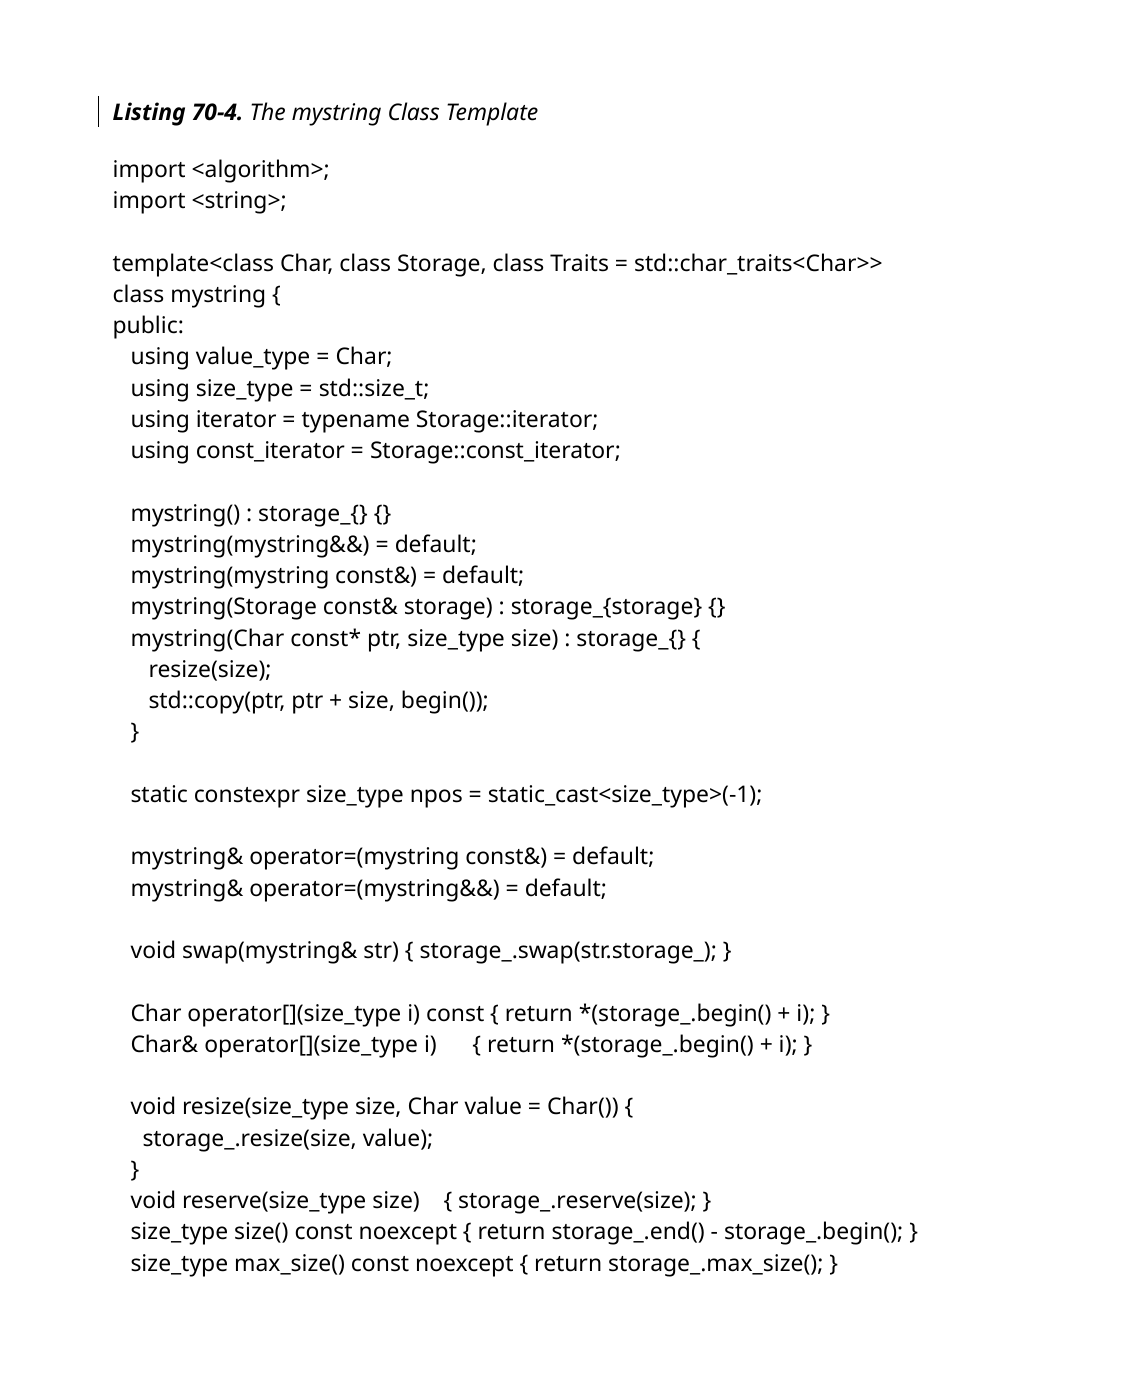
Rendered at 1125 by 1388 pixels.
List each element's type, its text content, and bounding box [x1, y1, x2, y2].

text static constexpr size_type npos = static_cast<size_type>(-1); [112, 778, 1012, 809]
text import <algorithm>; [112, 153, 1012, 184]
text } [112, 715, 1012, 746]
text template<class Char, class Storage, class Traits = std::char_traits<Char>> [112, 246, 1012, 278]
text mystring(Storage const& storage) : storage_{storage} {} [112, 590, 1012, 621]
text import <string>; [112, 184, 1012, 215]
text using const_iterator = Storage::const_iterator; [112, 434, 1012, 465]
text mystring(mystring&&) = default; [112, 528, 1012, 559]
text Char& operator[](size_type i) { return *(storage_.begin() + i); } [112, 1028, 1012, 1059]
text Char operator[](size_type i) const { return *(storage_.begin() + i); } [112, 996, 1012, 1028]
text size_type max_size() const noexcept { return storage_.max_size(); } [112, 1246, 1012, 1278]
text std::copy(ptr, ptr + size, begin()); [112, 684, 1012, 715]
text using size_type = std::size_t; [112, 371, 1012, 403]
text mystring(Char const* ptr, size_type size) : storage_{} { [112, 621, 1012, 653]
text mystring& operator=(mystring const&) = default; [112, 840, 1012, 871]
text mystring(mystring const&) = default; [112, 559, 1012, 590]
text using iterator = typename Storage::iterator; [112, 403, 1012, 434]
text void swap(mystring& str) { storage_.swap(str.storage_); } [112, 934, 1012, 965]
text mystring& operator=(mystring&&) = default; [112, 871, 1012, 903]
text using value_type = Char; [112, 340, 1012, 371]
text void reserve(size_type size) { storage_.reserve(size); } [112, 1184, 1012, 1215]
text class mystring { [112, 278, 1012, 309]
text storage_.resize(size, value); [112, 1121, 1012, 1153]
text } [112, 1153, 1012, 1184]
text public: [112, 309, 1012, 340]
text resize(size); [112, 653, 1012, 684]
text Listing 70-4. The mystring Class Template [112, 96, 1012, 127]
text size_type size() const noexcept { return storage_.end() - storage_.begin(); } [112, 1215, 1012, 1246]
text mystring() : storage_{} {} [112, 496, 1012, 528]
text void resize(size_type size, Char value = Char()) { [112, 1090, 1012, 1121]
